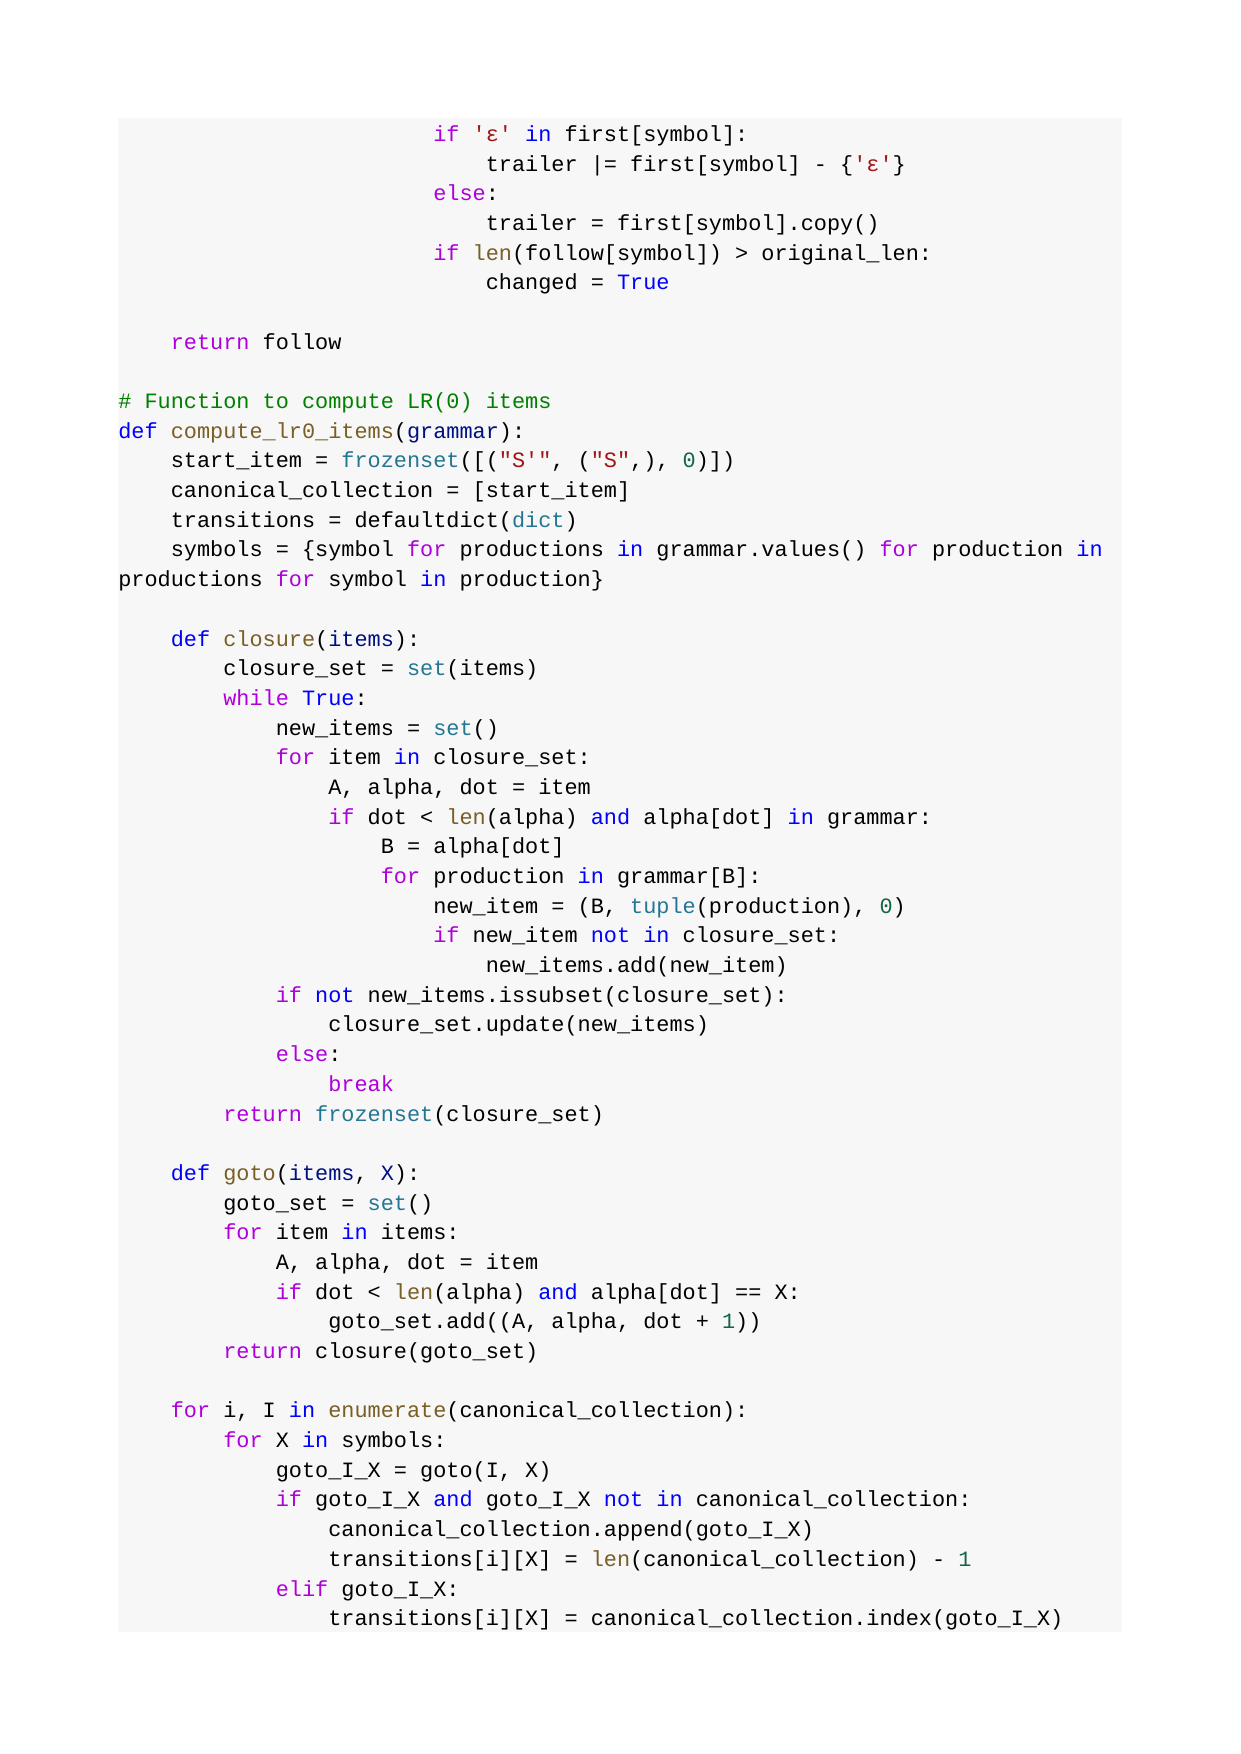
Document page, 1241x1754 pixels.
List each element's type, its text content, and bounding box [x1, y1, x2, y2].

text transitions[i][X] = len(canonical_collection) - 1 [118, 1543, 1122, 1573]
text if not new_items.issubset(closure_set): [118, 979, 1122, 1009]
text for item in closure_set: [118, 742, 1122, 771]
text trailer |= first[symbol] - {'ε'} [118, 148, 1122, 177]
text for production in grammar[B]: [118, 860, 1122, 890]
text # Function to compute LR(0) items [118, 385, 1122, 415]
text goto_set.add((A, alpha, dot + 1)) [118, 1306, 1122, 1335]
text if 'ε' in first[symbol]: [118, 118, 1122, 148]
text start_item = frozenset([("S'", ("S",), 0)]) [118, 445, 1122, 474]
text def goto(items, X): [118, 1157, 1122, 1187]
text return follow [118, 326, 1122, 356]
text else: [118, 177, 1122, 207]
text A, alpha, dot = item [118, 771, 1122, 801]
text symbols = {symbol for productions in grammar.values() for production in productions for symbol in production} [118, 534, 1122, 593]
text if goto_I_X and goto_I_X not in canonical_collection: [118, 1484, 1122, 1513]
text changed = True [118, 267, 1122, 296]
text closure_set.update(new_items) [118, 1009, 1122, 1038]
text new_items.add(new_item) [118, 949, 1122, 979]
text canonical_collection.append(goto_I_X) [118, 1513, 1122, 1543]
text canonical_collection = [start_item] [118, 474, 1122, 504]
text for item in items: [118, 1217, 1122, 1246]
text B = alpha[dot] [118, 831, 1122, 860]
text transitions = defaultdict(dict) [118, 504, 1122, 534]
text new_item = (B, tuple(production), 0) [118, 890, 1122, 920]
text break [118, 1068, 1122, 1098]
text A, alpha, dot = item [118, 1246, 1122, 1276]
text transitions[i][X] = canonical_collection.index(goto_I_X) [118, 1602, 1122, 1632]
text if dot < len(alpha) and alpha[dot] in grammar: [118, 801, 1122, 831]
text closure_set = set(items) [118, 652, 1122, 682]
text new_items = set() [118, 712, 1122, 742]
text return closure(goto_set) [118, 1335, 1122, 1365]
text goto_I_X = goto(I, X) [118, 1454, 1122, 1484]
text if new_item not in closure_set: [118, 920, 1122, 949]
text return frozenset(closure_set) [118, 1098, 1122, 1127]
text else: [118, 1038, 1122, 1068]
text def closure(items): [118, 623, 1122, 652]
text def compute_lr0_items(grammar): [118, 415, 1122, 445]
text for X in symbols: [118, 1424, 1122, 1454]
text elif goto_I_X: [118, 1573, 1122, 1602]
text if len(follow[symbol]) > original_len: [118, 237, 1122, 267]
text while True: [118, 682, 1122, 712]
text if dot < len(alpha) and alpha[dot] == X: [118, 1276, 1122, 1306]
text trailer = first[symbol].copy() [118, 207, 1122, 237]
text for i, I in enumerate(canonical_collection): [118, 1395, 1122, 1424]
text goto_set = set() [118, 1187, 1122, 1217]
